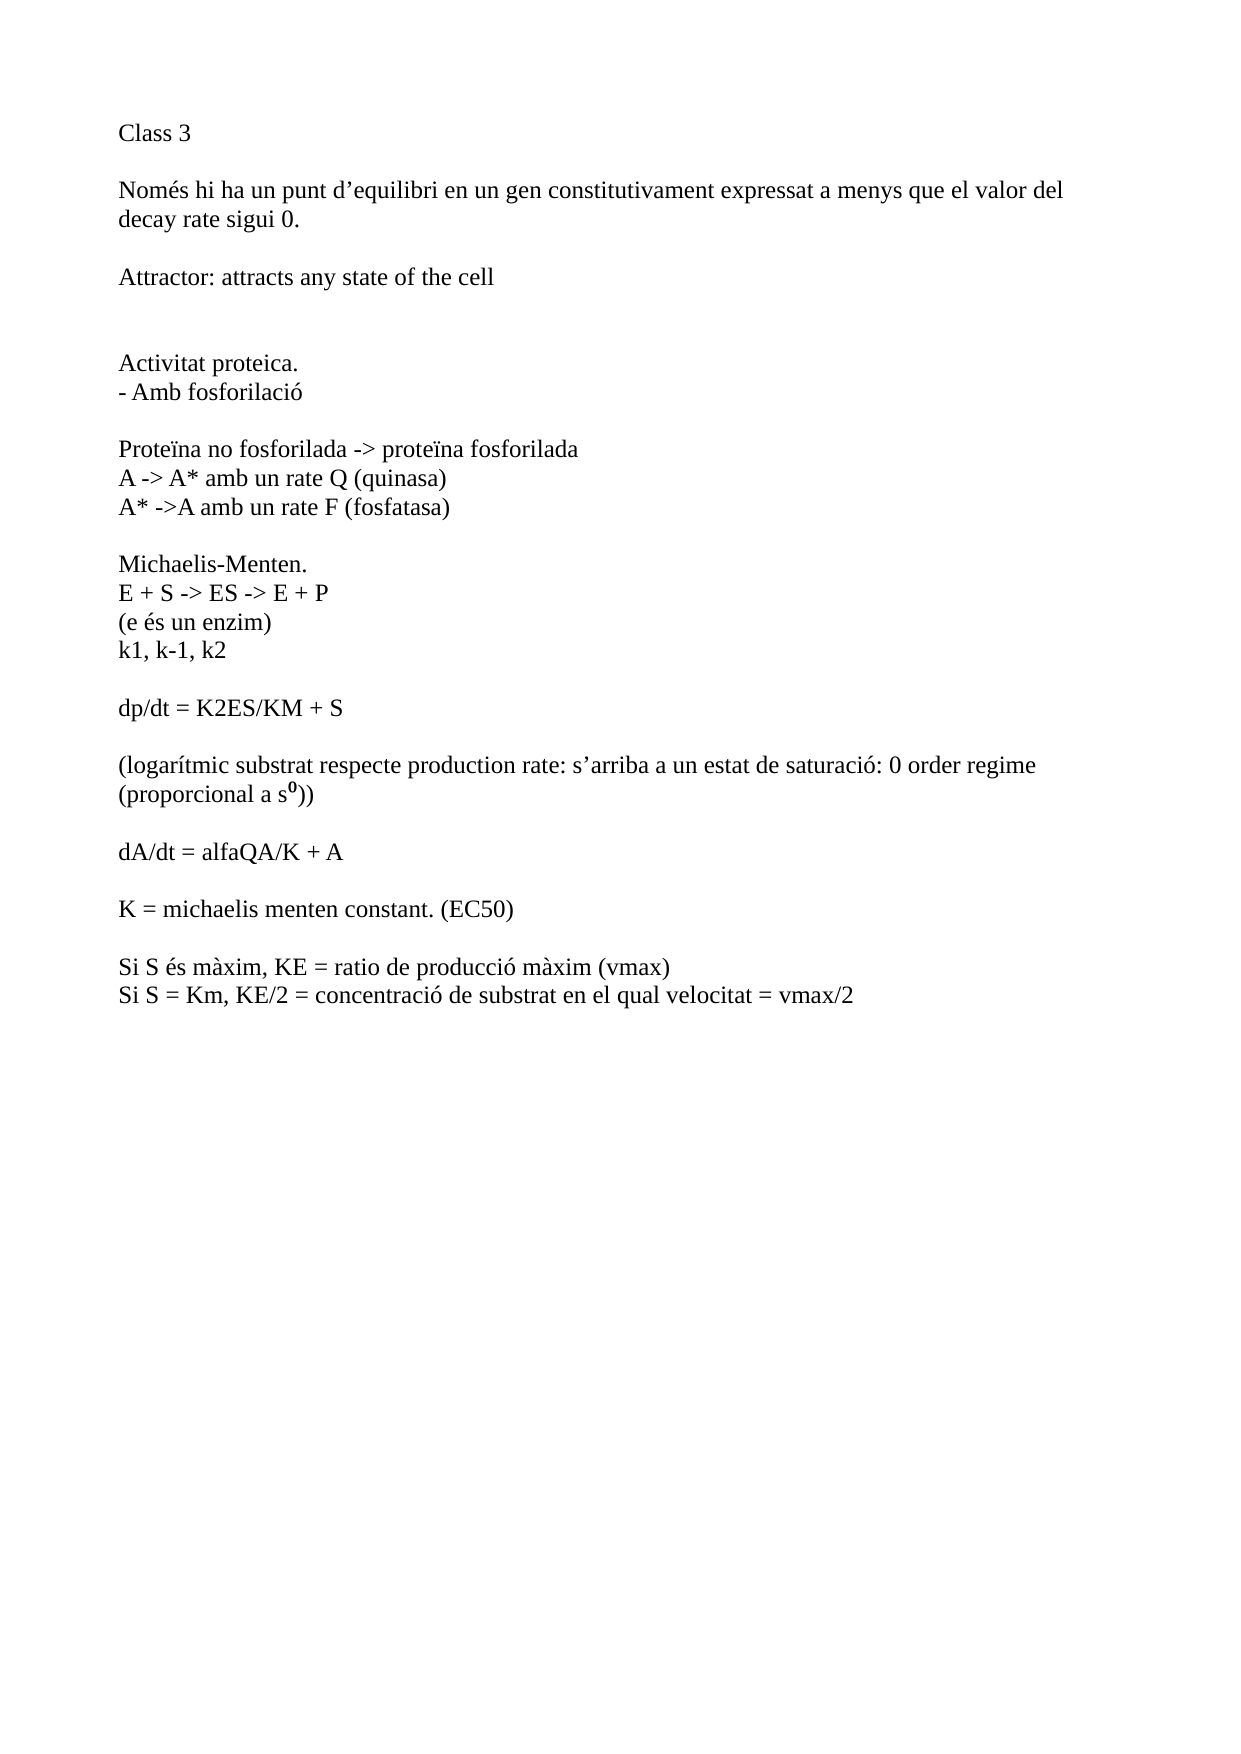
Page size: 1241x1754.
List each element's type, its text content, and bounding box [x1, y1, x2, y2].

text Si S és màxim, KE = ratio de producció màxim (vmax) [118, 952, 1122, 981]
text Si S = Km, KE/2 = concentració de substrat en el qual velocitat = vmax/2 [118, 981, 1122, 1009]
text K = michaelis menten constant. (EC50) [118, 894, 1122, 923]
text dA/dt = alfaQA/K + A [118, 837, 1122, 866]
text Class 3 [118, 118, 1122, 147]
text (logarítmic substrat respecte production rate: s’arriba a un estat de saturació: 0 order regime (proporcional a s⁰)) [118, 751, 1122, 808]
text Proteïna no fosforilada -> proteïna fosforilada [118, 434, 1122, 463]
text Attractor: attracts any state of the cell [118, 262, 1122, 291]
text Només hi ha un punt d’equilibri en un gen constitutivament expressat a menys que el valor del decay rate sigui 0. [118, 176, 1122, 233]
text dp/dt = K2ES/KM + S [118, 693, 1122, 722]
text k1, k-1, k2 [118, 636, 1122, 664]
text Activitat proteica. [118, 348, 1122, 377]
text A -> A* amb un rate Q (quinasa) [118, 463, 1122, 492]
text E + S -> ES -> E + P [118, 578, 1122, 607]
text - Amb fosforilació [118, 377, 1122, 406]
text (e és un enzim) [118, 607, 1122, 636]
text A* ->A amb un rate F (fosfatasa) [118, 492, 1122, 521]
text Michaelis-Menten. [118, 549, 1122, 578]
